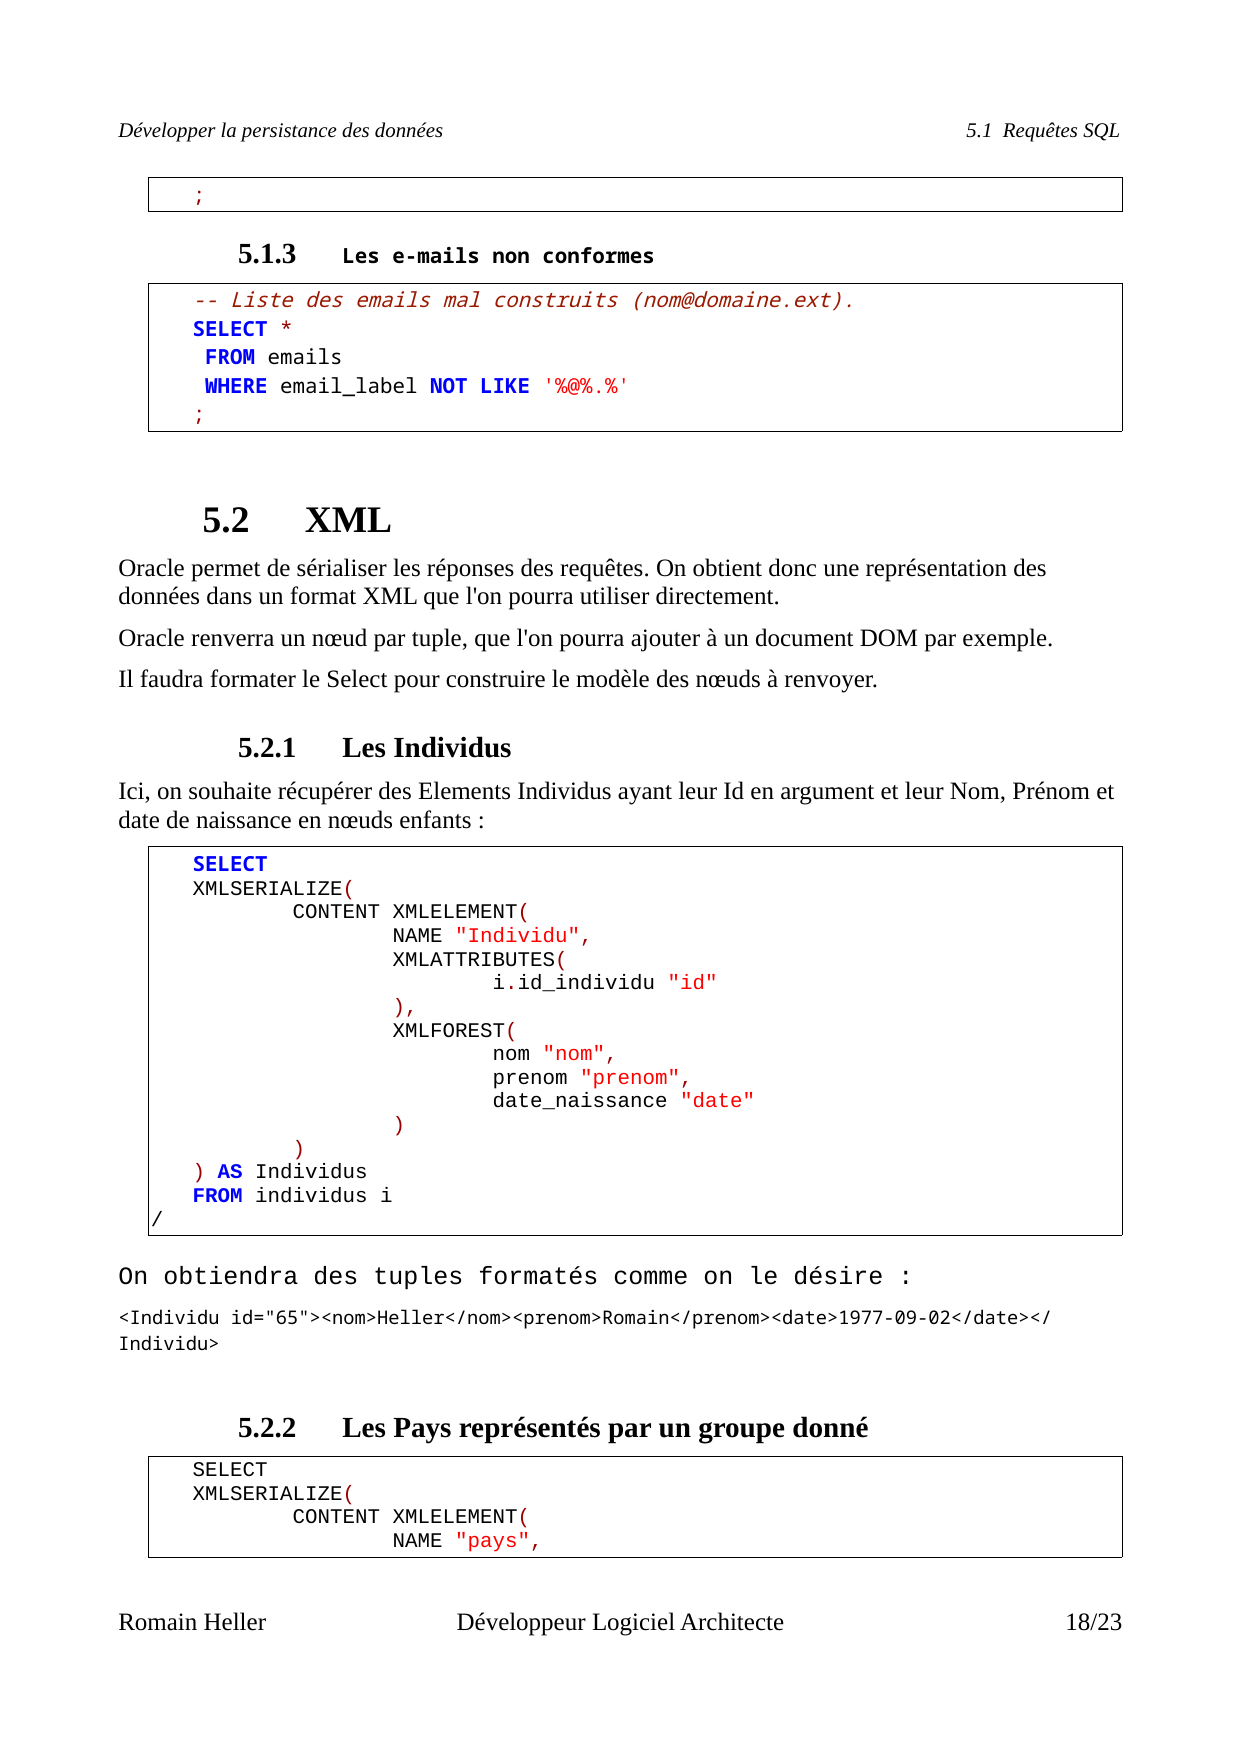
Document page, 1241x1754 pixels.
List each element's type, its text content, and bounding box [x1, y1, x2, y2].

text CONTENT XMLELEMENT( [149, 898, 1122, 922]
text ; [149, 396, 1122, 431]
subtitle Les e-mails non conformes [231, 237, 1122, 270]
text Il faudra formater le Select pour construire le modèle des nœuds à renvoyer. [118, 664, 1122, 693]
text NAME "pays", [149, 1527, 1122, 1557]
text ) AS Individus [149, 1158, 1122, 1182]
text XMLSERIALIZE( [149, 1480, 1122, 1503]
text XMLFOREST( [149, 1017, 1122, 1040]
text Oracle permet de sérialiser les réponses des requêtes. On obtient donc une représentation des données dans un format XML que l'on pourra utiliser directement. [118, 553, 1122, 610]
text XMLSERIALIZE( [149, 875, 1122, 898]
text nom "nom", [149, 1040, 1122, 1064]
subtitle Les Individus [231, 730, 1122, 764]
text ), [149, 993, 1122, 1017]
text SELECT * [149, 311, 1122, 339]
text SELECT [149, 847, 1122, 875]
text On obtiendra des tuples formatés comme on le désire : [118, 1264, 1122, 1292]
text FROM individus i / [149, 1182, 1122, 1235]
text WHERE email_label NOT LIKE '%@%.%' [149, 368, 1122, 396]
text -- Liste des emails mal construits (nom@domaine.ext). [149, 284, 1122, 311]
text Ici, on souhaite récupérer des Elements Individus ayant leur Id en argument et leur Nom, Prénom et date de naissance en nœuds enfants : [118, 776, 1122, 834]
text FROM emails [149, 339, 1122, 368]
text NAME "Individu", [149, 922, 1122, 946]
text i.id_individu "id" [149, 969, 1122, 993]
text SELECT [149, 1457, 1122, 1480]
text ) [149, 1111, 1122, 1135]
text Oracle renverra un nœud par tuple, que l'on pourra ajouter à un document DOM par exemple. [118, 623, 1122, 651]
subtitle XML [193, 497, 1122, 540]
text ; [149, 178, 1122, 211]
text date_naissance "date" [149, 1087, 1122, 1111]
text prenom "prenom", [149, 1064, 1122, 1087]
text CONTENT XMLELEMENT( [149, 1503, 1122, 1527]
text <Individu id="65"><nom>Heller</nom><prenom>Romain</prenom><date>1977-09-02</date></Individu> [118, 1304, 1122, 1356]
text XMLATTRIBUTES( [149, 946, 1122, 969]
subtitle Les Pays représentés par un groupe donné [231, 1410, 1122, 1444]
text ) [149, 1135, 1122, 1158]
